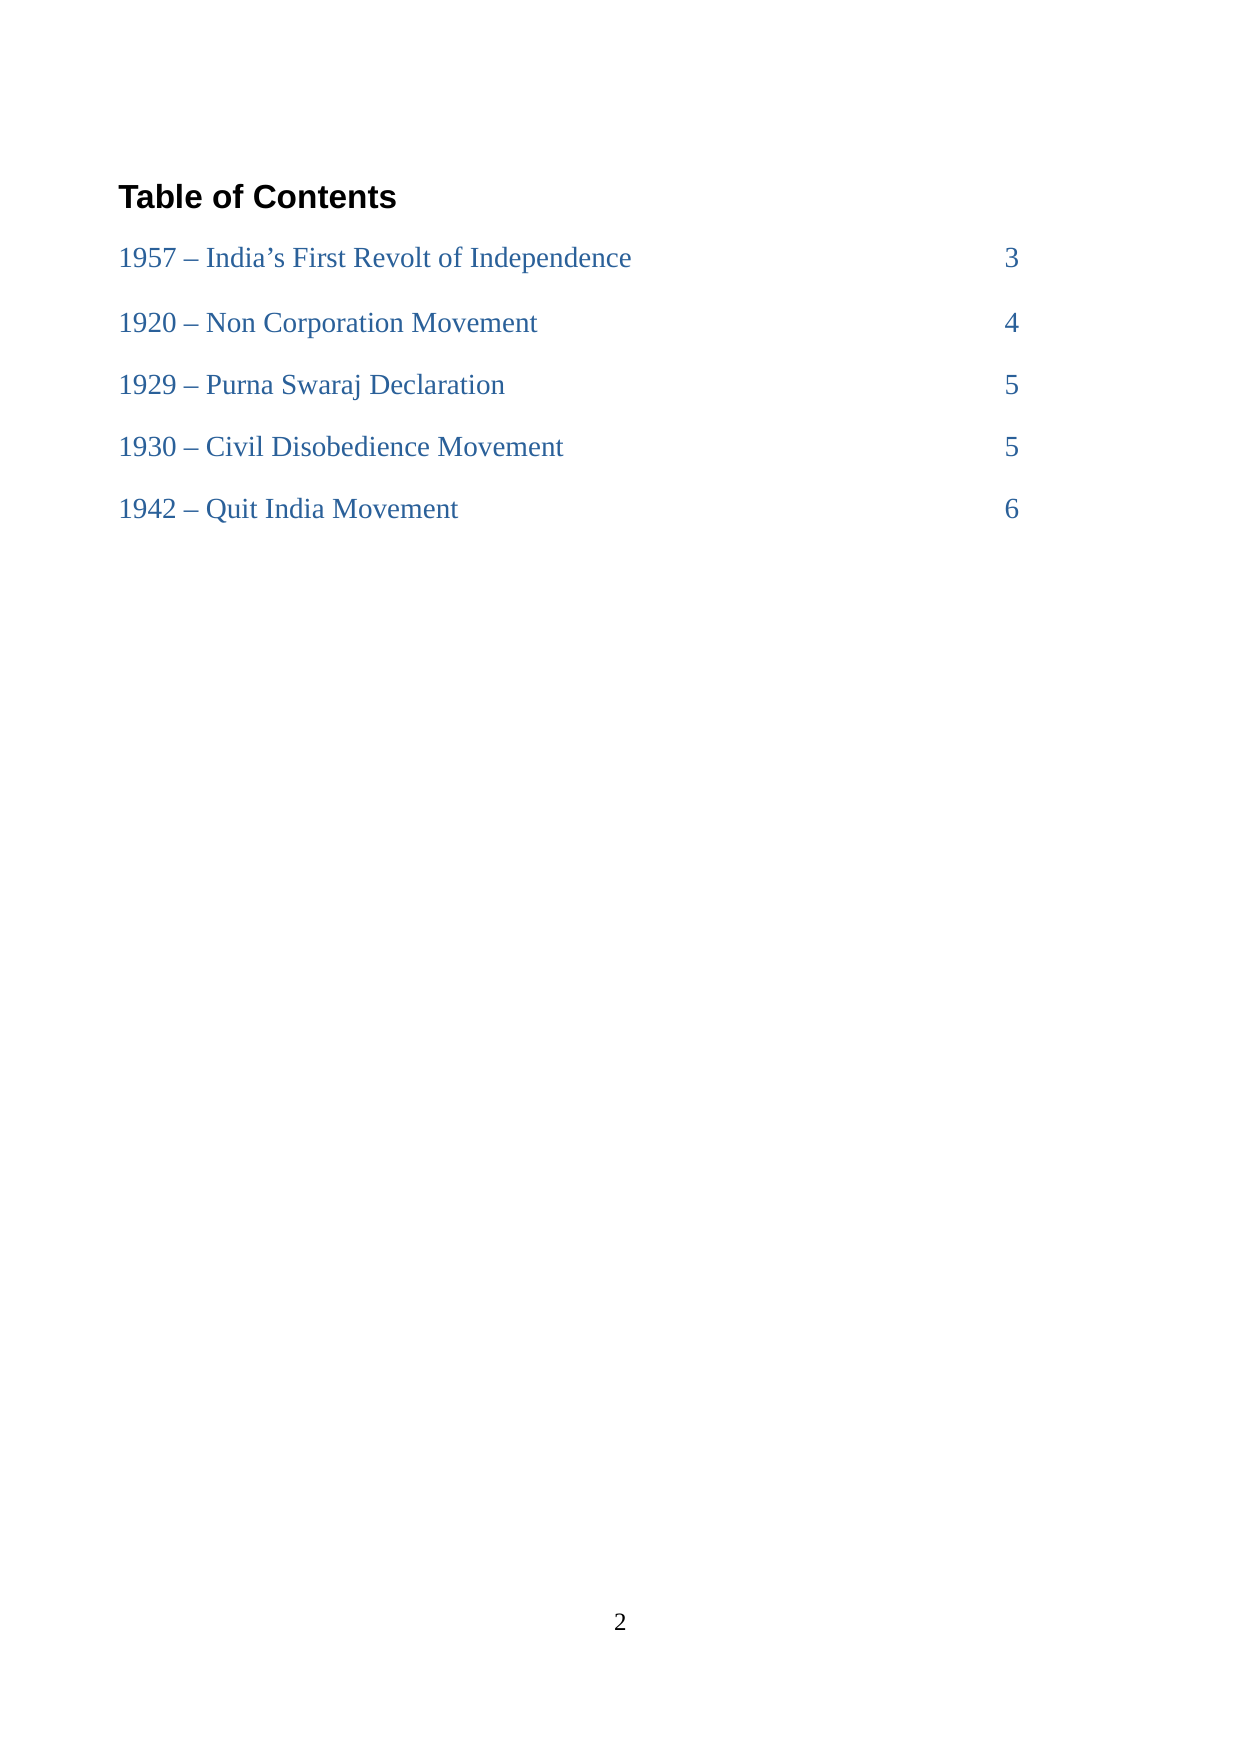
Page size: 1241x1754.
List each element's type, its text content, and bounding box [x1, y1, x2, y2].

subtitle Table of Contents [118, 177, 1122, 216]
text 1957 – India’s First Revolt of Independence 3 [118, 240, 1122, 273]
text 1942 – Quit India Movement 6 [118, 491, 1122, 525]
text 1930 – Civil Disobedience Movement 5 [118, 429, 1122, 463]
text 1920 – Non Corporation Movement 4 [118, 305, 1122, 338]
text 1929 – Purna Swaraj Declaration 5 [118, 367, 1122, 401]
